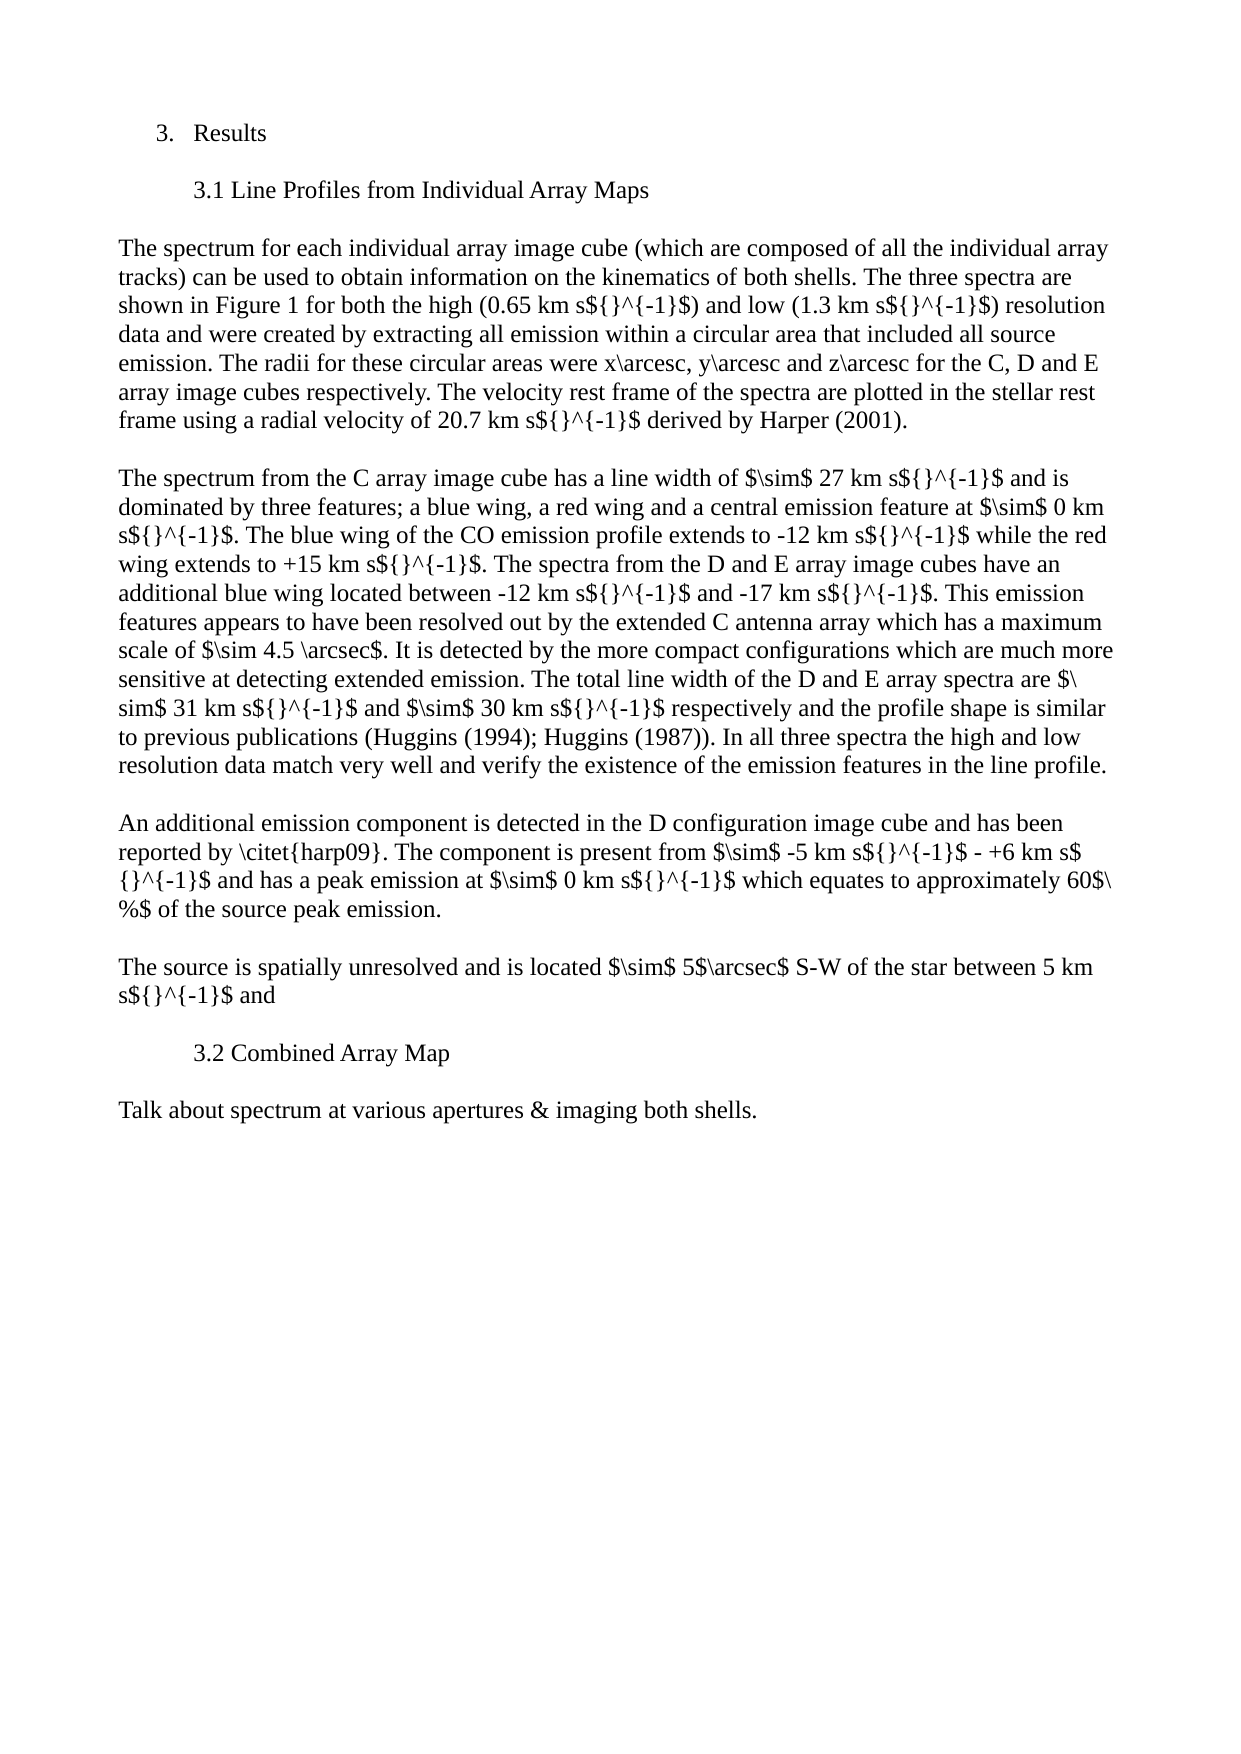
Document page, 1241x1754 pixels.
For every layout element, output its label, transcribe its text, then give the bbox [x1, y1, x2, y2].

text An additional emission component is detected in the D configuration image cube and has been reported by \citet{harp09}. The component is present from $\sim$ -5 km s${}^{-1}$ - +6 km s${}^{-1}$ and has a peak emission at $\sim$ 0 km s${}^{-1}$ which equates to approximately 60$\%$ of the source peak emission. [118, 808, 1122, 923]
text The spectrum from the C array image cube has a line width of $\sim$ 27 km s${}^{-1}$ and is dominated by three features; a blue wing, a red wing and a central emission feature at $\sim$ 0 km s${}^{-1}$. The blue wing of the CO emission profile extends to -12 km s${}^{-1}$ while the red wing extends to +15 km s${}^{-1}$. The spectra from the D and E array image cubes have an additional blue wing located between -12 km s${}^{-1}$ and -17 km s${}^{-1}$. This emission features appears to have been resolved out by the extended C antenna array which has a maximum scale of $\sim 4.5 \arcsec$. It is detected by the more compact configurations which are much more sensitive at detecting extended emission. The total line width of the D and E array spectra are $\sim$ 31 km s${}^{-1}$ and $\sim$ 30 km s${}^{-1}$ respectively and the profile shape is similar to previous publications (Huggins (1994); Huggins (1987)). In all three spectra the high and low resolution data match very well and verify the existence of the emission features in the line profile. [118, 463, 1122, 779]
text Talk about spectrum at various apertures & imaging both shells. [118, 1096, 1122, 1124]
text The source is spatially unresolved and is located $\sim$ 5$\arcsec$ S-W of the star between 5 km s${}^{-1}$ and [118, 952, 1122, 1009]
text The spectrum for each individual array image cube (which are composed of all the individual array tracks) can be used to obtain information on the kinematics of both shells. The three spectra are shown in Figure 1 for both the high (0.65 km s${}^{-1}$) and low (1.3 km s${}^{-1}$) resolution data and were created by extracting all emission within a circular area that included all source emission. The radii for these circular areas were x\arcesc, y\arcesc and z\arcesc for the C, D and E array image cubes respectively. The velocity rest frame of the spectra are plotted in the stellar rest frame using a radial velocity of 20.7 km s${}^{-1}$ derived by Harper (2001). [118, 233, 1122, 434]
list Line Profiles from Individual Array Maps [193, 176, 1122, 204]
list Combined Array Map [193, 1038, 1122, 1067]
list Results [156, 118, 1122, 147]
